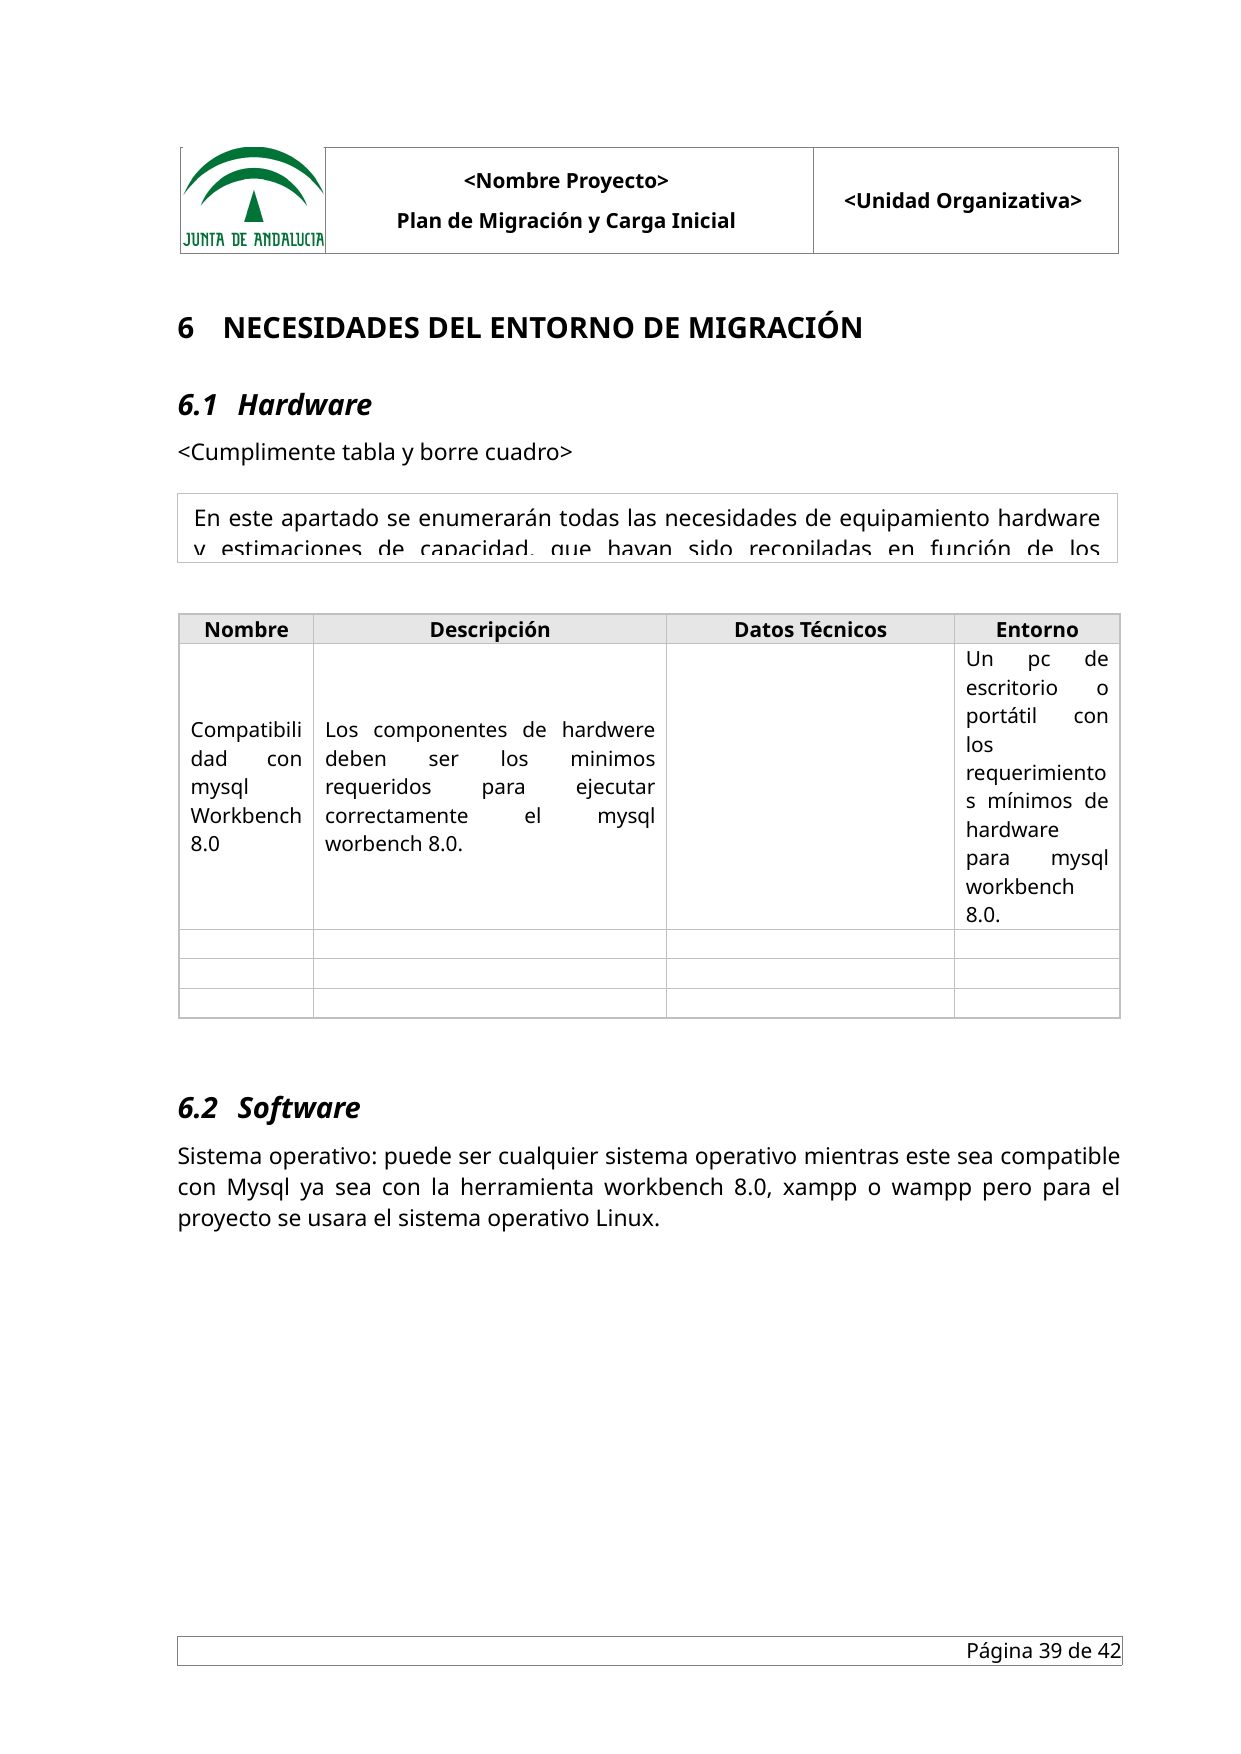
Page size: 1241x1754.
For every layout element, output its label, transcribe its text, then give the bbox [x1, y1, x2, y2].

table_cell [180, 930, 313, 958]
table_cell [180, 959, 313, 988]
table_cell Compatibilidad con mysql Workbench 8.0 [180, 644, 313, 929]
table_cell Un pc de escritorio o portátil con los requerimientos mínimos de hardware para mysql workbench 8.0. [955, 644, 1119, 929]
table_cell [955, 930, 1119, 958]
table_cell [667, 930, 954, 958]
table_cell [180, 989, 313, 1017]
text <Cumplimente tabla y borre cuadro> [177, 436, 1122, 468]
table_cell [667, 989, 954, 1017]
table_cell [314, 989, 666, 1017]
subtitle NECESIDADES DEL ENTORNO DE MIGRACIÓN [177, 307, 1122, 347]
table_header Nombre [180, 615, 313, 643]
table_header Datos Técnicos [667, 615, 954, 643]
table_header Descripción [314, 615, 666, 643]
subtitle Software [177, 1087, 1122, 1127]
text Sistema operativo: puede ser cualquier sistema operativo mientras este sea compatible con Mysql ya sea con la herramienta workbench 8.0, xampp o wampp pero para el proyecto se usara el sistema operativo Linux. [177, 1140, 1122, 1233]
table_cell [667, 959, 954, 988]
table_cell [314, 930, 666, 958]
table_cell [955, 989, 1119, 1017]
table_header Entorno [955, 615, 1119, 643]
table_cell [955, 959, 1119, 988]
table_cell [667, 644, 954, 929]
table_cell [314, 959, 666, 988]
subtitle Hardware [177, 384, 1122, 424]
table_cell Los componentes de hardwere deben ser los minimos requeridos para ejecutar correctamente el mysql worbench 8.0. [314, 644, 666, 929]
text En este apartado se enumerarán todas las necesidades de equipamiento hardware y estimaciones de capacidad, que hayan sido recopiladas en función de los volúmenes de las estructuras de datos. [194, 502, 1101, 554]
